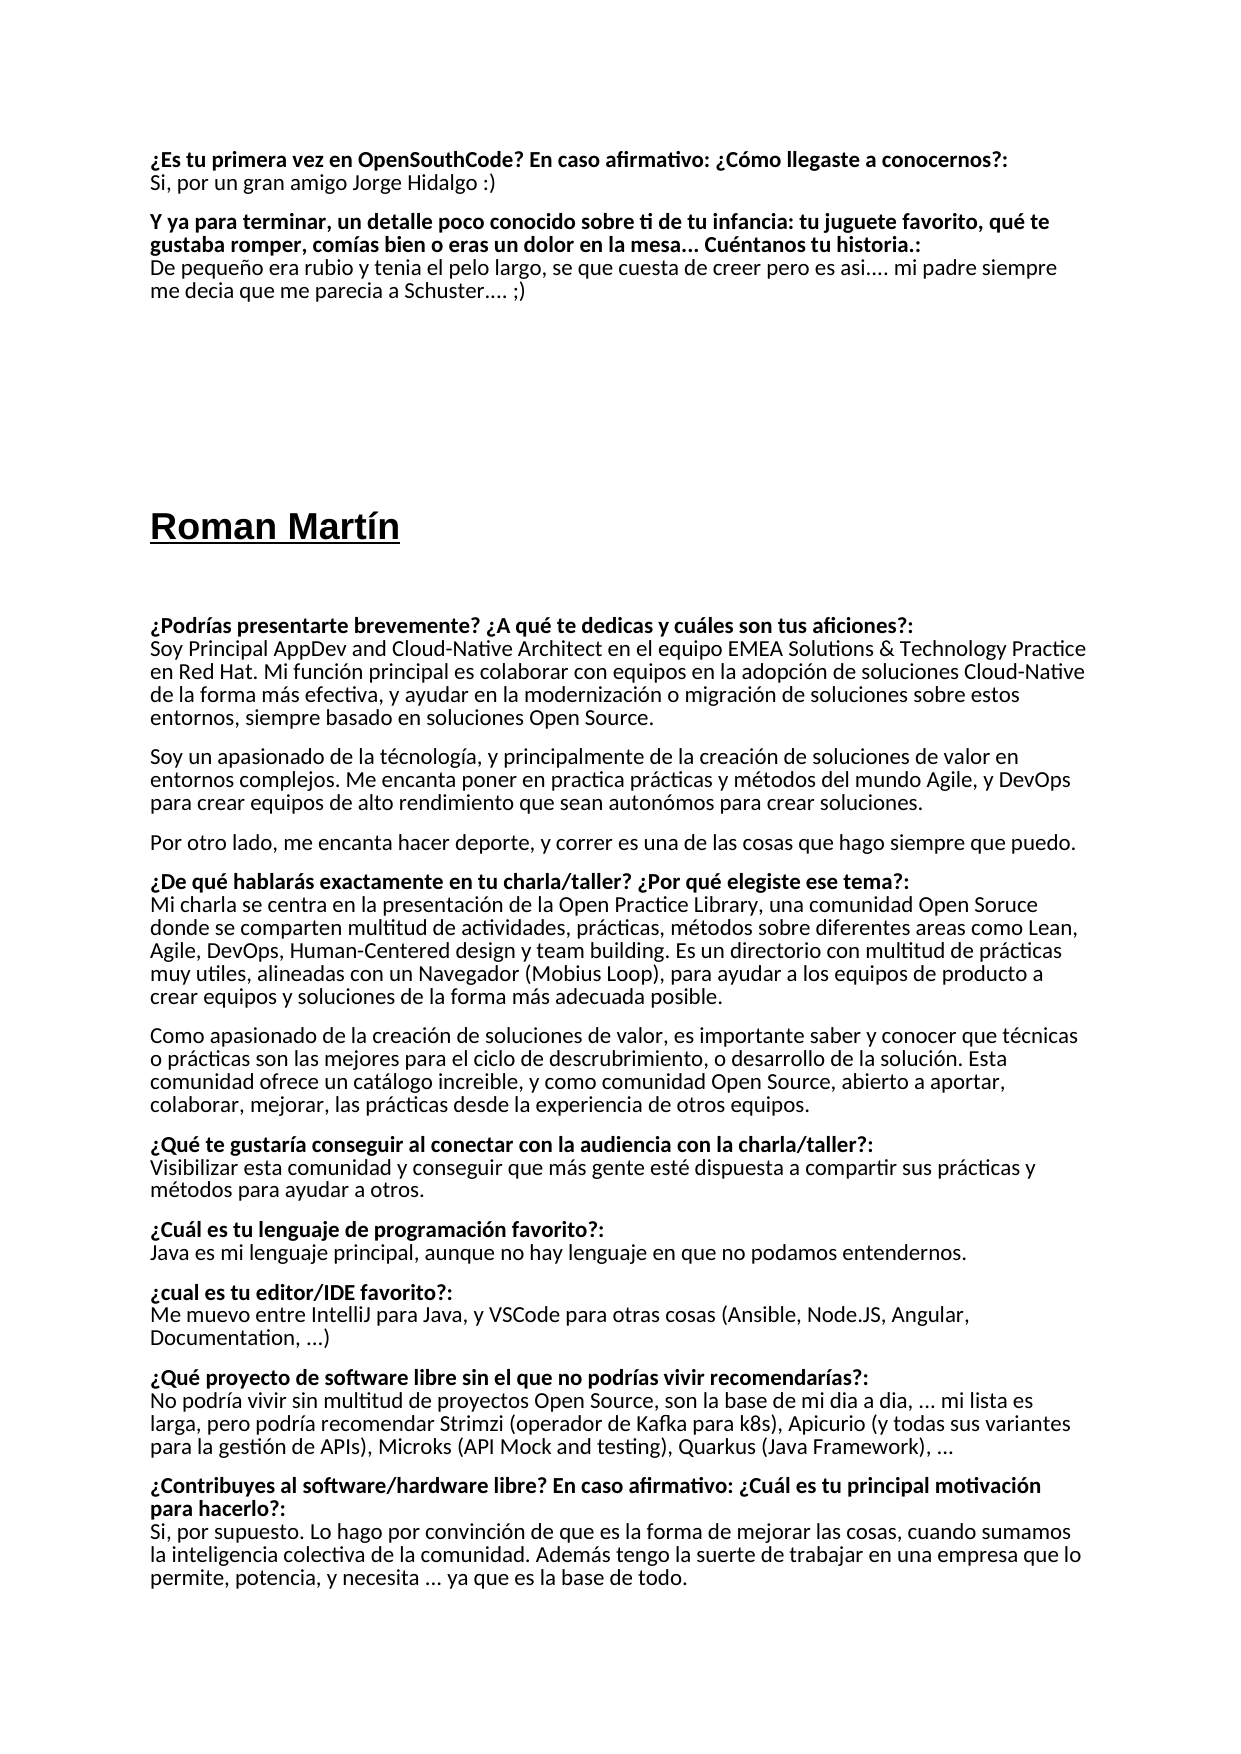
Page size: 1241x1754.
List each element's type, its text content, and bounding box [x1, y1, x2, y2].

text ¿Qué proyecto de software libre sin el que no podrías vivir recomendarías?: No podría vivir sin multitud de proyectos Open Source, son la base de mi dia a dia, ... mi lista es larga, pero podría recomendar Strimzi (operador de Kafka para k8s), Apicurio (y todas sus variantes para la gestión de APIs), Microks (API Mock and testing), Quarkus (Java Framework), ... [150, 1368, 1090, 1460]
text ¿De qué hablarás exactamente en tu charla/taller? ¿Por qué elegiste ese tema?: Mi charla se centra en la presentación de la Open Practice Library, una comunidad Open Soruce donde se comparten multitud de actividades, prácticas, métodos sobre diferentes areas como Lean, Agile, DevOps, Human-Centered design y team building. Es un directorio con multitud de prácticas muy utiles, alineadas con un Navegador (Mobius Loop), para ayudar a los equipos de producto a crear equipos y soluciones de la forma más adecuada posible. [150, 872, 1090, 1010]
text Soy un apasionado de la técnología, y principalmente de la creación de soluciones de valor en entornos complejos. Me encanta poner en practica prácticas y métodos del mundo Agile, y DevOps para crear equipos de alto rendimiento que sean autonómos para crear soluciones. [150, 747, 1090, 816]
text ¿cual es tu editor/IDE favorito?: Me muevo entre IntelliJ para Java, y VSCode para otras cosas (Ansible, Node.JS, Angular, Documentation, ...) [150, 1283, 1090, 1352]
subtitle Roman Martín [150, 506, 1090, 547]
text Como apasionado de la creación de soluciones de valor, es importante saber y conocer que técnicas o prácticas son las mejores para el ciclo de descrubrimiento, o desarrollo de la solución. Esta comunidad ofrece un catálogo increible, y como comunidad Open Source, abierto a aportar, colaborar, mejorar, las prácticas desde la experiencia de otros equipos. [150, 1027, 1090, 1118]
text Y ya para terminar, un detalle poco conocido sobre ti de tu infancia: tu juguete favorito, qué te gustaba romper, comías bien o eras un dolor en la mesa... Cuéntanos tu historia.: De pequeño era rubio y tenia el pelo largo, se que cuesta de creer pero es asi.... mi padre siempre me decia que me parecia a Schuster.... ;) [150, 212, 1090, 304]
text ¿Es tu primera vez en OpenSouthCode? En caso afirmativo: ¿Cómo llegaste a conocernos?: Si, por un gran amigo Jorge Hidalgo :) [150, 150, 1090, 196]
text Por otro lado, me encanta hacer deporte, y correr es una de las cosas que hago siempre que puedo. [150, 833, 1090, 856]
text ¿Cuál es tu lenguaje de programación favorito?: Java es mi lenguaje principal, aunque no hay lenguaje en que no podamos entendernos. [150, 1220, 1090, 1266]
text ¿Podrías presentarte brevemente? ¿A qué te dedicas y cuáles son tus aficiones?: Soy Principal AppDev and Cloud-Native Architect en el equipo EMEA Solutions & Technology Practice en Red Hat. Mi función principal es colaborar con equipos en la adopción de soluciones Cloud-Native de la forma más efectiva, y ayudar en la modernización o migración de soluciones sobre estos entornos, siempre basado en soluciones Open Source. [150, 616, 1090, 731]
text ¿Qué te gustaría conseguir al conectar con la audiencia con la charla/taller?: Visibilizar esta comunidad y conseguir que más gente esté dispuesta a compartir sus prácticas y métodos para ayudar a otros. [150, 1135, 1090, 1204]
text ¿Contribuyes al software/hardware libre? En caso afirmativo: ¿Cuál es tu principal motivación para hacerlo?: Si, por supuesto. Lo hago por convinción de que es la forma de mejorar las cosas, cuando sumamos la inteligencia colectiva de la comunidad. Además tengo la suerte de trabajar en una empresa que lo permite, potencia, y necesita ... ya que es la base de todo. [150, 1477, 1090, 1591]
